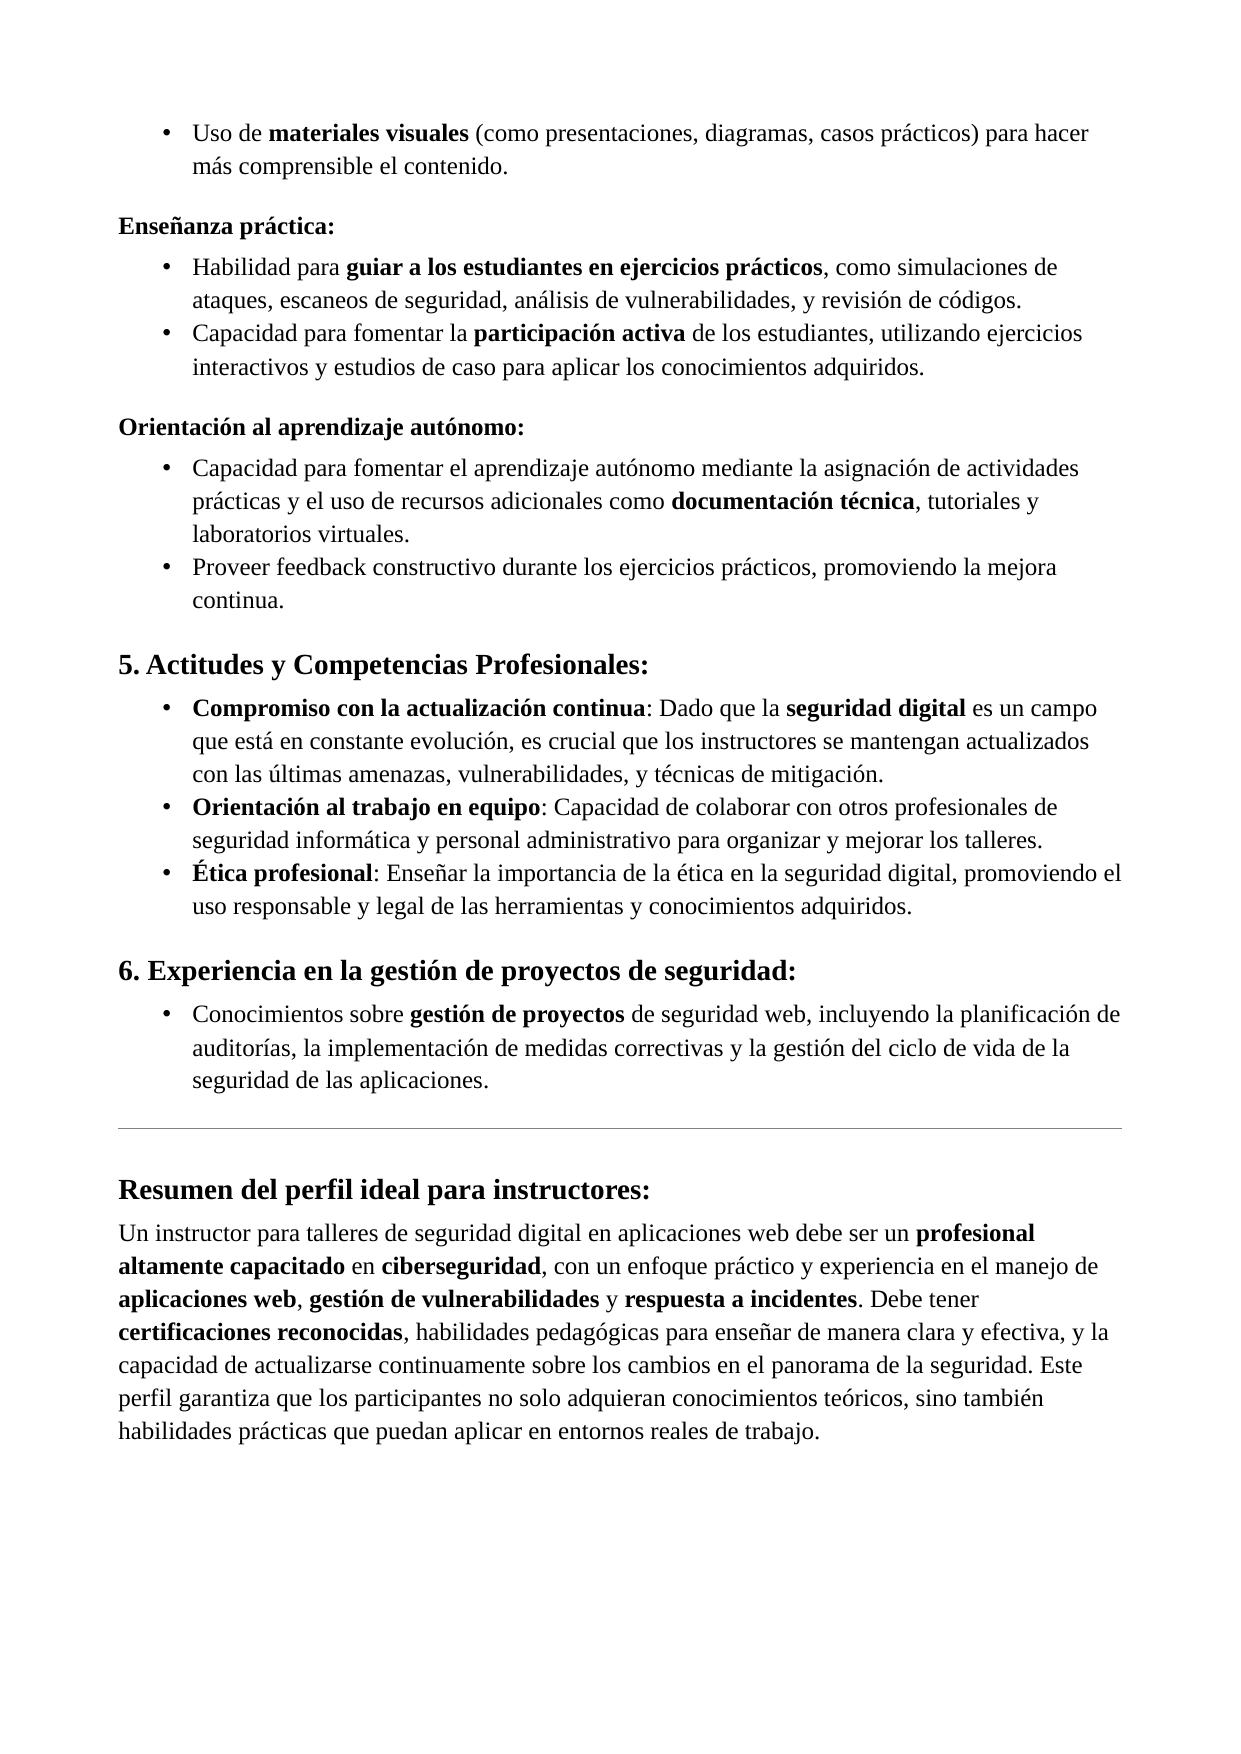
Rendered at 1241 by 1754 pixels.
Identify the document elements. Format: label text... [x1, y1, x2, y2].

list Ética profesional: Enseñar la importancia de la ética en la seguridad digital, promoviendo el uso responsable y legal de las herramientas y conocimientos adquiridos. [162, 858, 1122, 920]
list Capacidad para fomentar el aprendizaje autónomo mediante la asignación de actividades prácticas y el uso de recursos adicionales como documentación técnica, tutoriales y laboratorios virtuales. [162, 453, 1122, 548]
list Capacidad para fomentar la participación activa de los estudiantes, utilizando ejercicios interactivos y estudios de caso para aplicar los conocimientos adquiridos. [162, 318, 1122, 380]
subtitle Resumen del perfil ideal para instructores: [118, 1172, 1122, 1206]
list Uso de materiales visuales (como presentaciones, diagramas, casos prácticos) para hacer más comprensible el contenido. [162, 118, 1122, 180]
list Orientación al trabajo en equipo: Capacidad de colaborar con otros profesionales de seguridad informática y personal administrativo para organizar y mejorar los talleres. [162, 792, 1122, 854]
list Habilidad para guiar a los estudiantes en ejercicios prácticos, como simulaciones de ataques, escaneos de seguridad, análisis de vulnerabilidades, y revisión de códigos. [162, 252, 1122, 314]
subtitle 6. Experiencia en la gestión de proyectos de seguridad: [118, 953, 1122, 987]
list Compromiso con la actualización continua: Dado que la seguridad digital es un campo que está en constante evolución, es crucial que los instructores se mantengan actualizados con las últimas amenazas, vulnerabilidades, y técnicas de mitigación. [162, 693, 1122, 788]
text Un instructor para talleres de seguridad digital en aplicaciones web debe ser un profesional altamente capacitado en ciberseguridad, con un enfoque práctico y experiencia en el manejo de aplicaciones web, gestión de vulnerabilidades y respuesta a incidentes. Debe tener certificaciones reconocidas, habilidades pedagógicas para enseñar de manera clara y efectiva, y la capacidad de actualizarse continuamente sobre los cambios en el panorama de la seguridad. Este perfil garantiza que los participantes no solo adquieran conocimientos teóricos, sino también habilidades prácticas que puedan aplicar en entornos reales de trabajo. [118, 1218, 1122, 1445]
subtitle Orientación al aprendizaje autónomo: [118, 412, 1122, 440]
list Proveer feedback constructivo durante los ejercicios prácticos, promoviendo la mejora continua. [162, 552, 1122, 614]
subtitle Enseñanza práctica: [118, 211, 1122, 240]
list Conocimientos sobre gestión de proyectos de seguridad web, incluyendo la planificación de auditorías, la implementación de medidas correctivas y la gestión del ciclo de vida de la seguridad de las aplicaciones. [162, 999, 1122, 1094]
subtitle 5. Actitudes y Competencias Profesionales: [118, 647, 1122, 681]
